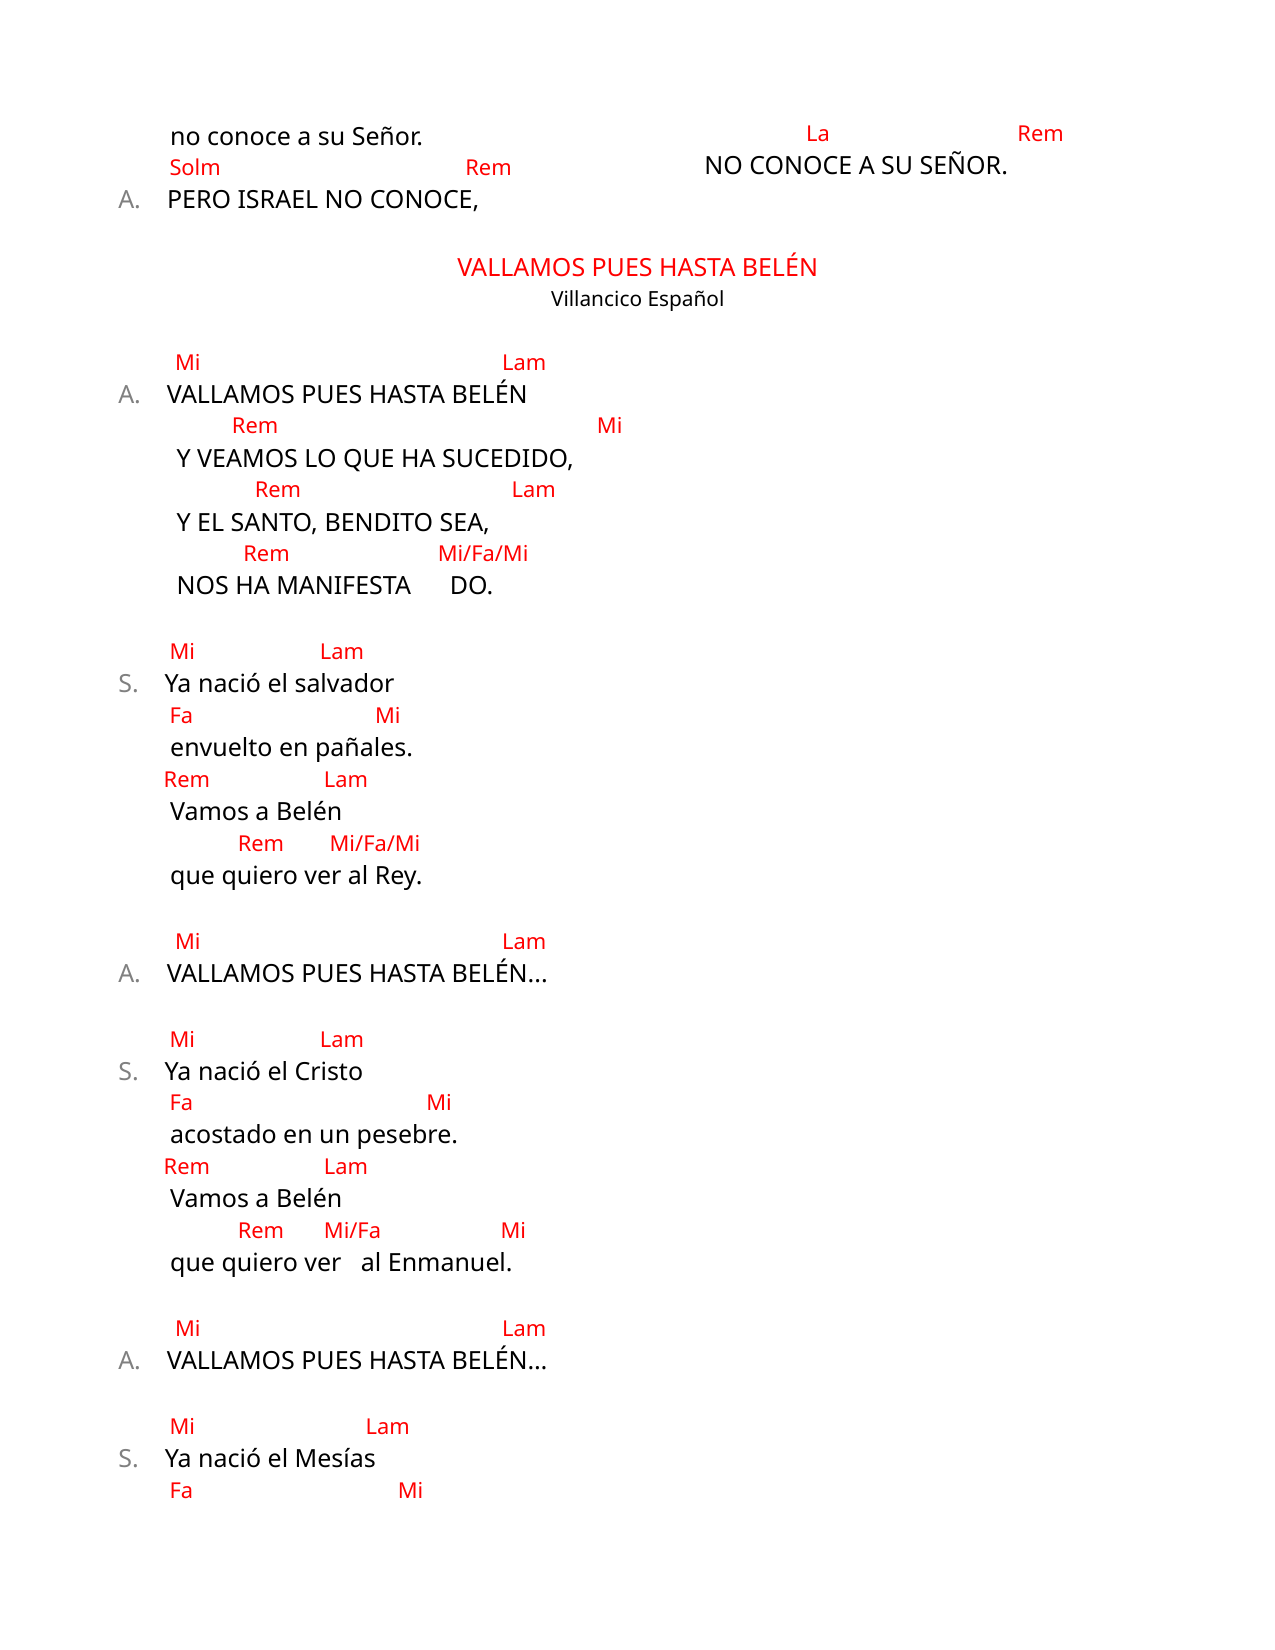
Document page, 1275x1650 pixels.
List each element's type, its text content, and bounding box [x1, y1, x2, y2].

text Rem Mi/Fa/Mi [118, 828, 1157, 857]
text Fa Mi [118, 1087, 1157, 1117]
text Fa Mi [118, 1475, 1157, 1504]
text Y EL SANTO, BENDITO SEA, [118, 504, 1157, 538]
text A. PERO ISRAEL NO CONOCE, [118, 182, 623, 216]
text A. VALLAMOS PUES HASTA BELÉN… [118, 1343, 1157, 1377]
text Mi Lam [118, 636, 1157, 666]
text S. Ya nació el salvador [118, 666, 1157, 700]
text Mi Lam [118, 926, 1157, 955]
text acostado en un pesebre. [118, 1117, 1157, 1151]
text A. VALLAMOS PUES HASTA BELÉN [118, 376, 1157, 411]
text Mi Lam [118, 1411, 1157, 1441]
text S. Ya nació el Cristo [118, 1053, 1157, 1087]
text A. VALLAMOS PUES HASTA BELÉN... [118, 955, 1157, 989]
text Rem Mi/Fa/Mi [118, 538, 1157, 568]
text Rem Lam [118, 1151, 1157, 1181]
text La Rem [652, 118, 1157, 148]
text NO CONOCE A SU SEÑOR. [652, 148, 1157, 182]
text no conoce a su Señor. [118, 118, 623, 152]
text S. Ya nació el Mesías [118, 1441, 1157, 1475]
text Vamos a Belén [118, 1181, 1157, 1215]
text Villancico Español [118, 284, 1157, 313]
text Fa Mi [118, 700, 1157, 730]
text que quiero ver al Enmanuel. [118, 1245, 1157, 1279]
text Vamos a Belén [118, 794, 1157, 828]
text Rem Lam [118, 764, 1157, 794]
text Mi Lam [118, 1313, 1157, 1343]
text Mi Lam [118, 1023, 1157, 1053]
text que quiero ver al Rey. [118, 857, 1157, 892]
text Rem Mi [118, 411, 1157, 440]
text Rem Mi/Fa Mi [118, 1215, 1157, 1245]
text Vallamos pues hasta Belén [118, 250, 1157, 284]
text Solm Rem [118, 152, 623, 182]
text Y VEAMOS LO QUE HA SUCEDIDO, [118, 440, 1157, 474]
text Mi Lam [118, 347, 1157, 376]
text Rem Lam [118, 474, 1157, 504]
text envuelto en pañales. [118, 730, 1157, 764]
text NOS HA MANIFESTA DO. [118, 568, 1157, 602]
